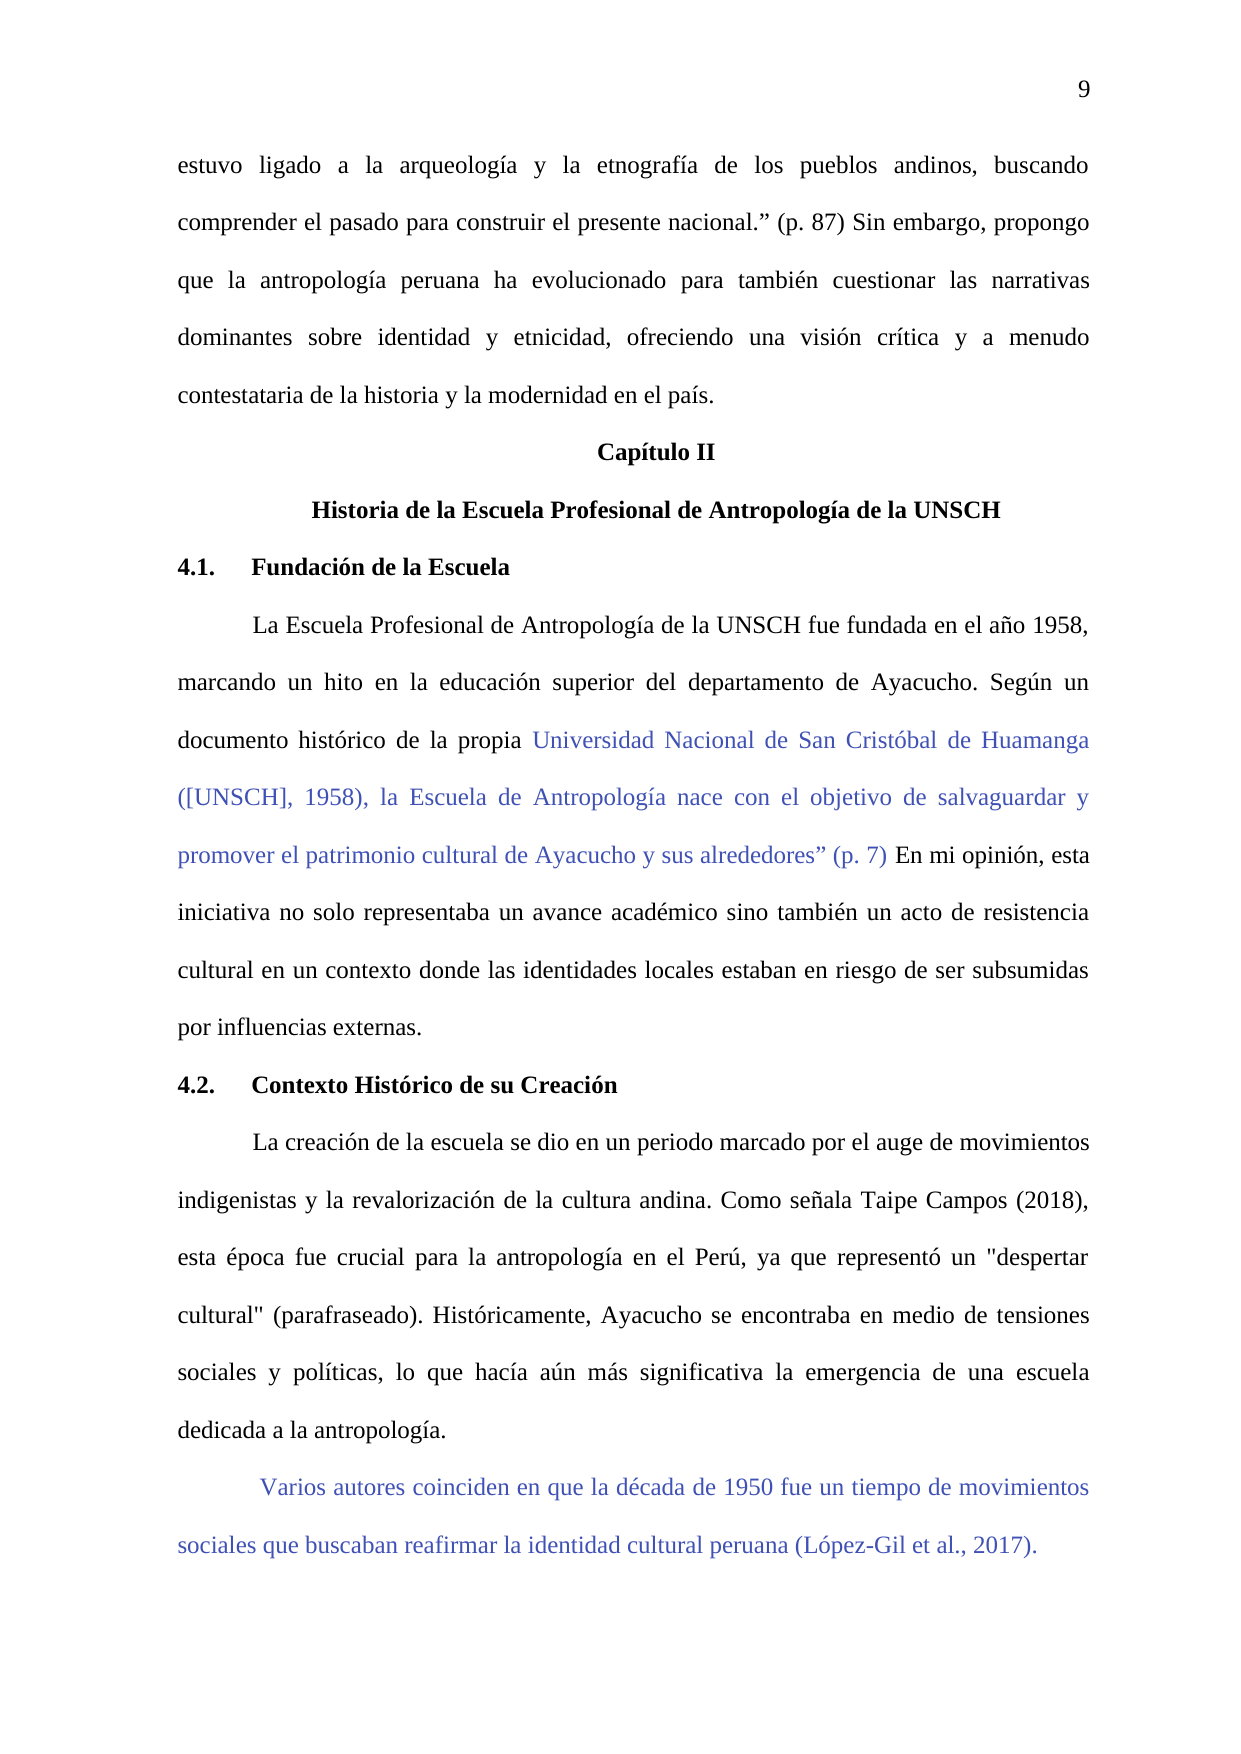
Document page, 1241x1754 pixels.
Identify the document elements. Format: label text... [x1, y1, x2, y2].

text La antropología en el Perú tiene raíces profundas, influenciadas por las culturas precolombinas y el impacto del encuentro entre el mundo indígena y el europeo. Según la historiadora Marisol de la Cadena (2000), “el interés inicial por la antropología en Perú estuvo ligado a la arqueología y la etnografía de los pueblos andinos, buscando comprender el pasado para construir el presente nacional.” (p. 87) Sin embargo, propongo que la antropología peruana ha evolucionado para también cuestionar las narrativas dominantes sobre identidad y etnicidad, ofreciendo una visión crítica y a menudo contestataria de la historia y la modernidad en el país. [177, 236, 1090, 265]
subtitle Contexto Histórico de su Creación [177, 1070, 1090, 1099]
subtitle Historia de la Escuela Profesional de Antropología de la UNSCH [177, 495, 1090, 524]
text La Escuela Profesional de Antropología de la UNSCH fue fundada en el año 1958, marcando un hito en la educación superior del departamento de Ayacucho. Según un documento histórico de la propia Universidad Nacional de San Cristóbal de Huamanga ([UNSCH], 1958), la Escuela de Antropología nace con el objetivo de salvaguardar y promover el patrimonio cultural de Ayacucho y sus alrededores” (p. 7) En mi opinión, esta iniciativa no solo representaba un avance académico sino también un acto de resistencia cultural en un contexto donde las identidades locales estaban en riesgo de ser subsumidas por influencias externas. [177, 869, 1090, 898]
text La creación de la escuela se dio en un periodo marcado por el auge de movimientos indigenistas y la revalorización de la cultura andina. Como señala Taipe Campos (2018), esta época fue crucial para la antropología en el Perú, ya que representó un "despertar cultural" (parafraseado). Históricamente, Ayacucho se encontraba en medio de tensiones sociales y políticas, lo que hacía aún más significativa la emergencia de una escuela dedicada a la antropología. [177, 1271, 1090, 1300]
text La Escuela Profesional de Antropología de la UNSCH fue fundada en el año 1958, marcando un hito en la educación superior del departamento de Ayacucho. Según un documento histórico de la propia Universidad Nacional de San Cristóbal de Huamanga ([UNSCH], 1958), la Escuela de Antropología nace con el objetivo de salvaguardar y promover el patrimonio cultural de Ayacucho y sus alrededores” (p. 7) En mi opinión, esta iniciativa no solo representaba un avance académico sino también un acto de resistencia cultural en un contexto donde las identidades locales estaban en riesgo de ser subsumidas por influencias externas. [177, 610, 1090, 668]
text Varios autores coinciden en que la década de 1950 fue un tiempo de movimientos sociales que buscaban reafirmar la identidad cultural peruana (López-Gil et al., 2017). [177, 1472, 1090, 1559]
text La creación de la escuela se dio en un periodo marcado por el auge de movimientos indigenistas y la revalorización de la cultura andina. Como señala Taipe Campos (2018), esta época fue crucial para la antropología en el Perú, ya que representó un "despertar cultural" (parafraseado). Históricamente, Ayacucho se encontraba en medio de tensiones sociales y políticas, lo que hacía aún más significativa la emergencia de una escuela dedicada a la antropología. [177, 1127, 1090, 1185]
text La antropología en el Perú tiene raíces profundas, influenciadas por las culturas precolombinas y el impacto del encuentro entre el mundo indígena y el europeo. Según la historiadora Marisol de la Cadena (2000), “el interés inicial por la antropología en Perú estuvo ligado a la arqueología y la etnografía de los pueblos andinos, buscando comprender el pasado para construir el presente nacional.” (p. 87) Sin embargo, propongo que la antropología peruana ha evolucionado para también cuestionar las narrativas dominantes sobre identidad y etnicidad, ofreciendo una visión crítica y a menudo contestataria de la historia y la modernidad en el país. [177, 351, 1090, 409]
text La creación de la escuela se dio en un periodo marcado por el auge de movimientos indigenistas y la revalorización de la cultura andina. Como señala Taipe Campos (2018), esta época fue crucial para la antropología en el Perú, ya que representó un "despertar cultural" (parafraseado). Históricamente, Ayacucho se encontraba en medio de tensiones sociales y políticas, lo que hacía aún más significativa la emergencia de una escuela dedicada a la antropología. [177, 1329, 1090, 1358]
text La Escuela Profesional de Antropología de la UNSCH fue fundada en el año 1958, marcando un hito en la educación superior del departamento de Ayacucho. Según un documento histórico de la propia Universidad Nacional de San Cristóbal de Huamanga ([UNSCH], 1958), la Escuela de Antropología nace con el objetivo de salvaguardar y promover el patrimonio cultural de Ayacucho y sus alrededores” (p. 7) En mi opinión, esta iniciativa no solo representaba un avance académico sino también un acto de resistencia cultural en un contexto donde las identidades locales estaban en riesgo de ser subsumidas por influencias externas. [177, 926, 1090, 955]
text La creación de la escuela se dio en un periodo marcado por el auge de movimientos indigenistas y la revalorización de la cultura andina. Como señala Taipe Campos (2018), esta época fue crucial para la antropología en el Perú, ya que representó un "despertar cultural" (parafraseado). Históricamente, Ayacucho se encontraba en medio de tensiones sociales y políticas, lo que hacía aún más significativa la emergencia de una escuela dedicada a la antropología. [177, 1386, 1090, 1444]
text La creación de la escuela se dio en un periodo marcado por el auge de movimientos indigenistas y la revalorización de la cultura andina. Como señala Taipe Campos (2018), esta época fue crucial para la antropología en el Perú, ya que representó un "despertar cultural" (parafraseado). Históricamente, Ayacucho se encontraba en medio de tensiones sociales y políticas, lo que hacía aún más significativa la emergencia de una escuela dedicada a la antropología. [177, 1214, 1090, 1243]
text La Escuela Profesional de Antropología de la UNSCH fue fundada en el año 1958, marcando un hito en la educación superior del departamento de Ayacucho. Según un documento histórico de la propia Universidad Nacional de San Cristóbal de Huamanga ([UNSCH], 1958), la Escuela de Antropología nace con el objetivo de salvaguardar y promover el patrimonio cultural de Ayacucho y sus alrededores” (p. 7) En mi opinión, esta iniciativa no solo representaba un avance académico sino también un acto de resistencia cultural en un contexto donde las identidades locales estaban en riesgo de ser subsumidas por influencias externas. [177, 696, 1090, 725]
subtitle Fundación de la Escuela [177, 552, 1090, 581]
text La Escuela Profesional de Antropología de la UNSCH fue fundada en el año 1958, marcando un hito en la educación superior del departamento de Ayacucho. Según un documento histórico de la propia Universidad Nacional de San Cristóbal de Huamanga ([UNSCH], 1958), la Escuela de Antropología nace con el objetivo de salvaguardar y promover el patrimonio cultural de Ayacucho y sus alrededores” (p. 7) En mi opinión, esta iniciativa no solo representaba un avance académico sino también un acto de resistencia cultural en un contexto donde las identidades locales estaban en riesgo de ser subsumidas por influencias externas. [177, 984, 1090, 1041]
subtitle Capítulo II [177, 437, 1090, 466]
text La Escuela Profesional de Antropología de la UNSCH fue fundada en el año 1958, marcando un hito en la educación superior del departamento de Ayacucho. Según un documento histórico de la propia Universidad Nacional de San Cristóbal de Huamanga ([UNSCH], 1958), la Escuela de Antropología nace con el objetivo de salvaguardar y promover el patrimonio cultural de Ayacucho y sus alrededores” (p. 7) En mi opinión, esta iniciativa no solo representaba un avance académico sino también un acto de resistencia cultural en un contexto donde las identidades locales estaban en riesgo de ser subsumidas por influencias externas. [177, 754, 1090, 783]
text La Escuela Profesional de Antropología de la UNSCH fue fundada en el año 1958, marcando un hito en la educación superior del departamento de Ayacucho. Según un documento histórico de la propia Universidad Nacional de San Cristóbal de Huamanga ([UNSCH], 1958), la Escuela de Antropología nace con el objetivo de salvaguardar y promover el patrimonio cultural de Ayacucho y sus alrededores” (p. 7) En mi opinión, esta iniciativa no solo representaba un avance académico sino también un acto de resistencia cultural en un contexto donde las identidades locales estaban en riesgo de ser subsumidas por influencias externas. [177, 811, 1090, 840]
text La antropología en el Perú tiene raíces profundas, influenciadas por las culturas precolombinas y el impacto del encuentro entre el mundo indígena y el europeo. Según la historiadora Marisol de la Cadena (2000), “el interés inicial por la antropología en Perú estuvo ligado a la arqueología y la etnografía de los pueblos andinos, buscando comprender el pasado para construir el presente nacional.” (p. 87) Sin embargo, propongo que la antropología peruana ha evolucionado para también cuestionar las narrativas dominantes sobre identidad y etnicidad, ofreciendo una visión crítica y a menudo contestataria de la historia y la modernidad en el país. [177, 179, 1090, 208]
text La antropología en el Perú tiene raíces profundas, influenciadas por las culturas precolombinas y el impacto del encuentro entre el mundo indígena y el europeo. Según la historiadora Marisol de la Cadena (2000), “el interés inicial por la antropología en Perú estuvo ligado a la arqueología y la etnografía de los pueblos andinos, buscando comprender el pasado para construir el presente nacional.” (p. 87) Sin embargo, propongo que la antropología peruana ha evolucionado para también cuestionar las narrativas dominantes sobre identidad y etnicidad, ofreciendo una visión crítica y a menudo contestataria de la historia y la modernidad en el país. [177, 294, 1090, 323]
